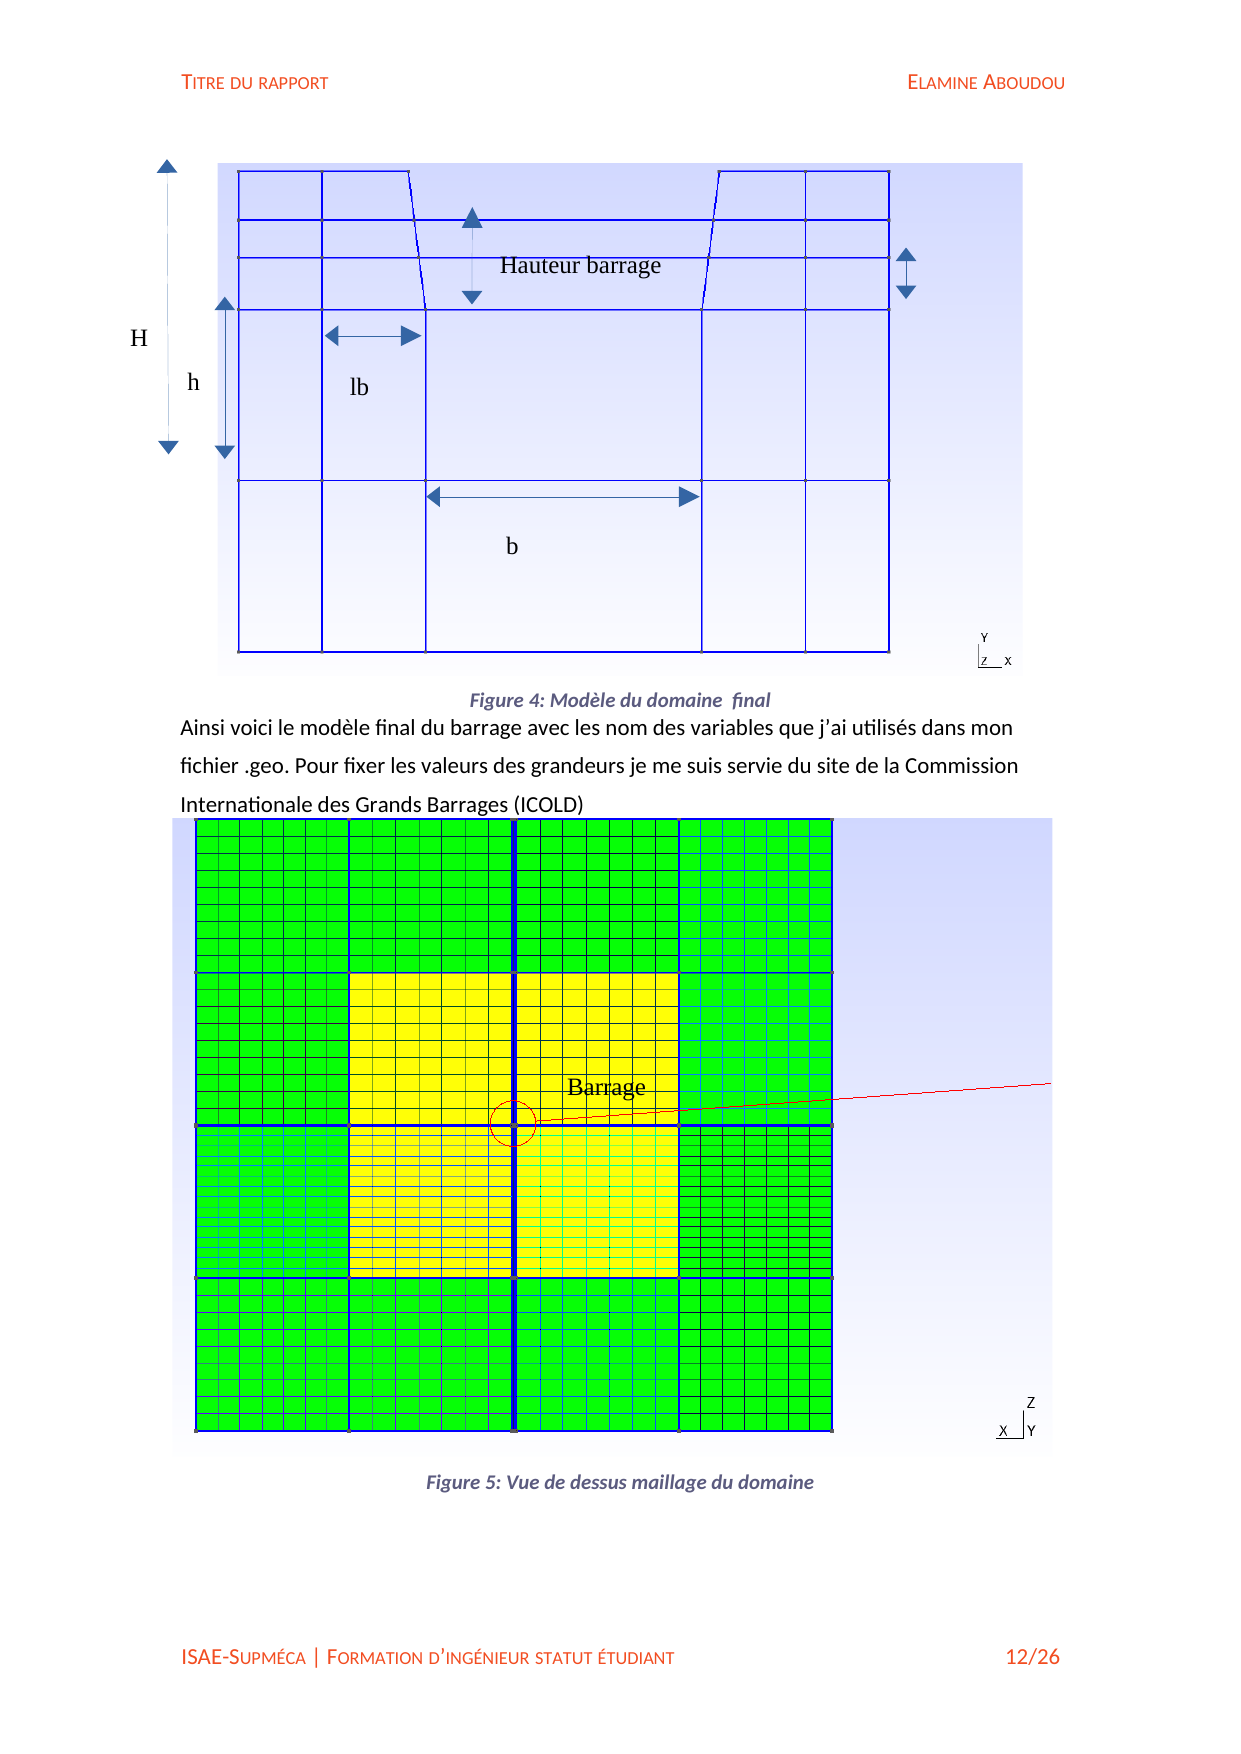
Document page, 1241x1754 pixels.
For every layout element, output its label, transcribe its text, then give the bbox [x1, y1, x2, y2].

text Figure 4: Modèle du domaine final [218, 676, 1023, 713]
text Figure 5: Vue de dessus maillage du domaine [180, 841, 1060, 1495]
picture [217, 163, 1023, 676]
picture [217, 311, 225, 445]
text Ainsi voici le modèle final du barrage avec les nom des variables que j’ai utilisés dans mon fichier .geo. Pour fixer les valeurs des grandeurs je me suis servie du site de la Commission Internationale des Grands Barrages (ICOLD) [180, 151, 1060, 818]
picture [172, 818, 1053, 1457]
